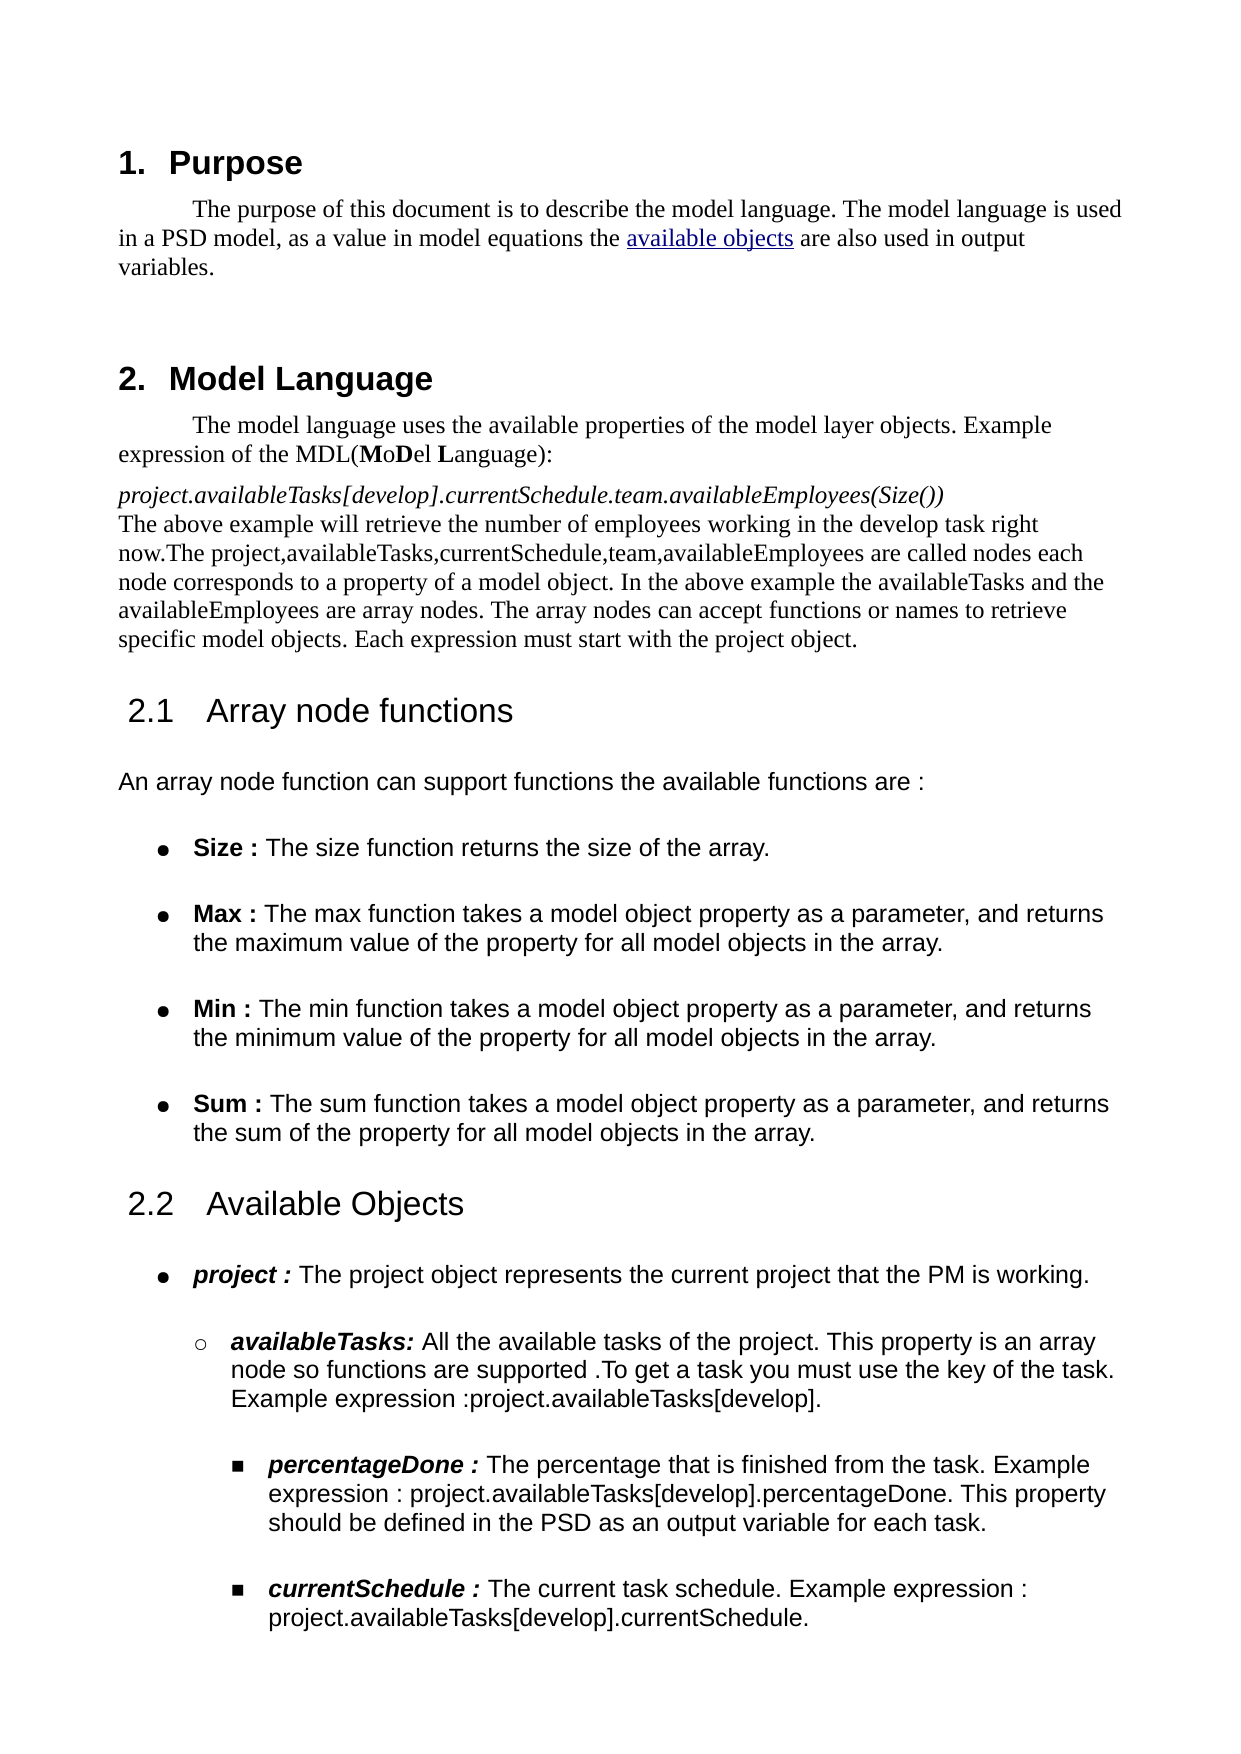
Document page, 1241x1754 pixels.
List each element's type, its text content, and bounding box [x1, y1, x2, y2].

text project.availableTasks[develop].currentSchedule.team.availableEmployees(Size()) The above example will retrieve the number of employees working in the develop task right now.The project,availableTasks,currentSchedule,team,availableEmployees are called nodes each node corresponds to a property of a model object. In the above example the availableTasks and the availableEmployees are array nodes. The array nodes can accept functions or names to retrieve specific model objects. Each expression must start with the project object. [118, 480, 1122, 653]
list Min : The min function takes a model object property as a parameter, and returns the minimum value of the property for all model objects in the array. [156, 994, 1122, 1052]
list Sum : The sum function takes a model object property as a parameter, and returns the sum of the property for all model objects in the array. [156, 1089, 1122, 1147]
subtitle Purpose [118, 143, 1122, 182]
list Size : The size function returns the size of the array. [156, 833, 1122, 862]
list project : The project object represents the current project that the PM is working. [156, 1260, 1122, 1289]
subtitle Model Language [118, 359, 1122, 398]
list currentSchedule : The current task schedule. Example expression : project.availableTasks[develop].currentSchedule. [231, 1574, 1122, 1631]
text The model language uses the available properties of the model layer objects. Example expression of the MDL(MoDel Language): [118, 410, 1122, 468]
list Max : The max function takes a model object property as a parameter, and returns the maximum value of the property for all model objects in the array. [156, 899, 1122, 957]
subtitle Available Objects [118, 1184, 1122, 1223]
text The purpose of this document is to describe the model language. The model language is used in a PSD model, as a value in model equations the available objects are also used in output variables. [118, 194, 1122, 281]
list availableTasks: All the available tasks of the project. This property is an array node so functions are supported .To get a task you must use the key of the task. Example expression :project.availableTasks[develop]. [193, 1326, 1122, 1413]
subtitle Array node functions [118, 690, 1122, 729]
text An array node function can support functions the available functions are : [118, 767, 1122, 795]
list percentageDone : The percentage that is finished from the task. Example expression : project.availableTasks[develop].percentageDone. This property should be defined in the PSD as an output variable for each task. [231, 1450, 1122, 1536]
